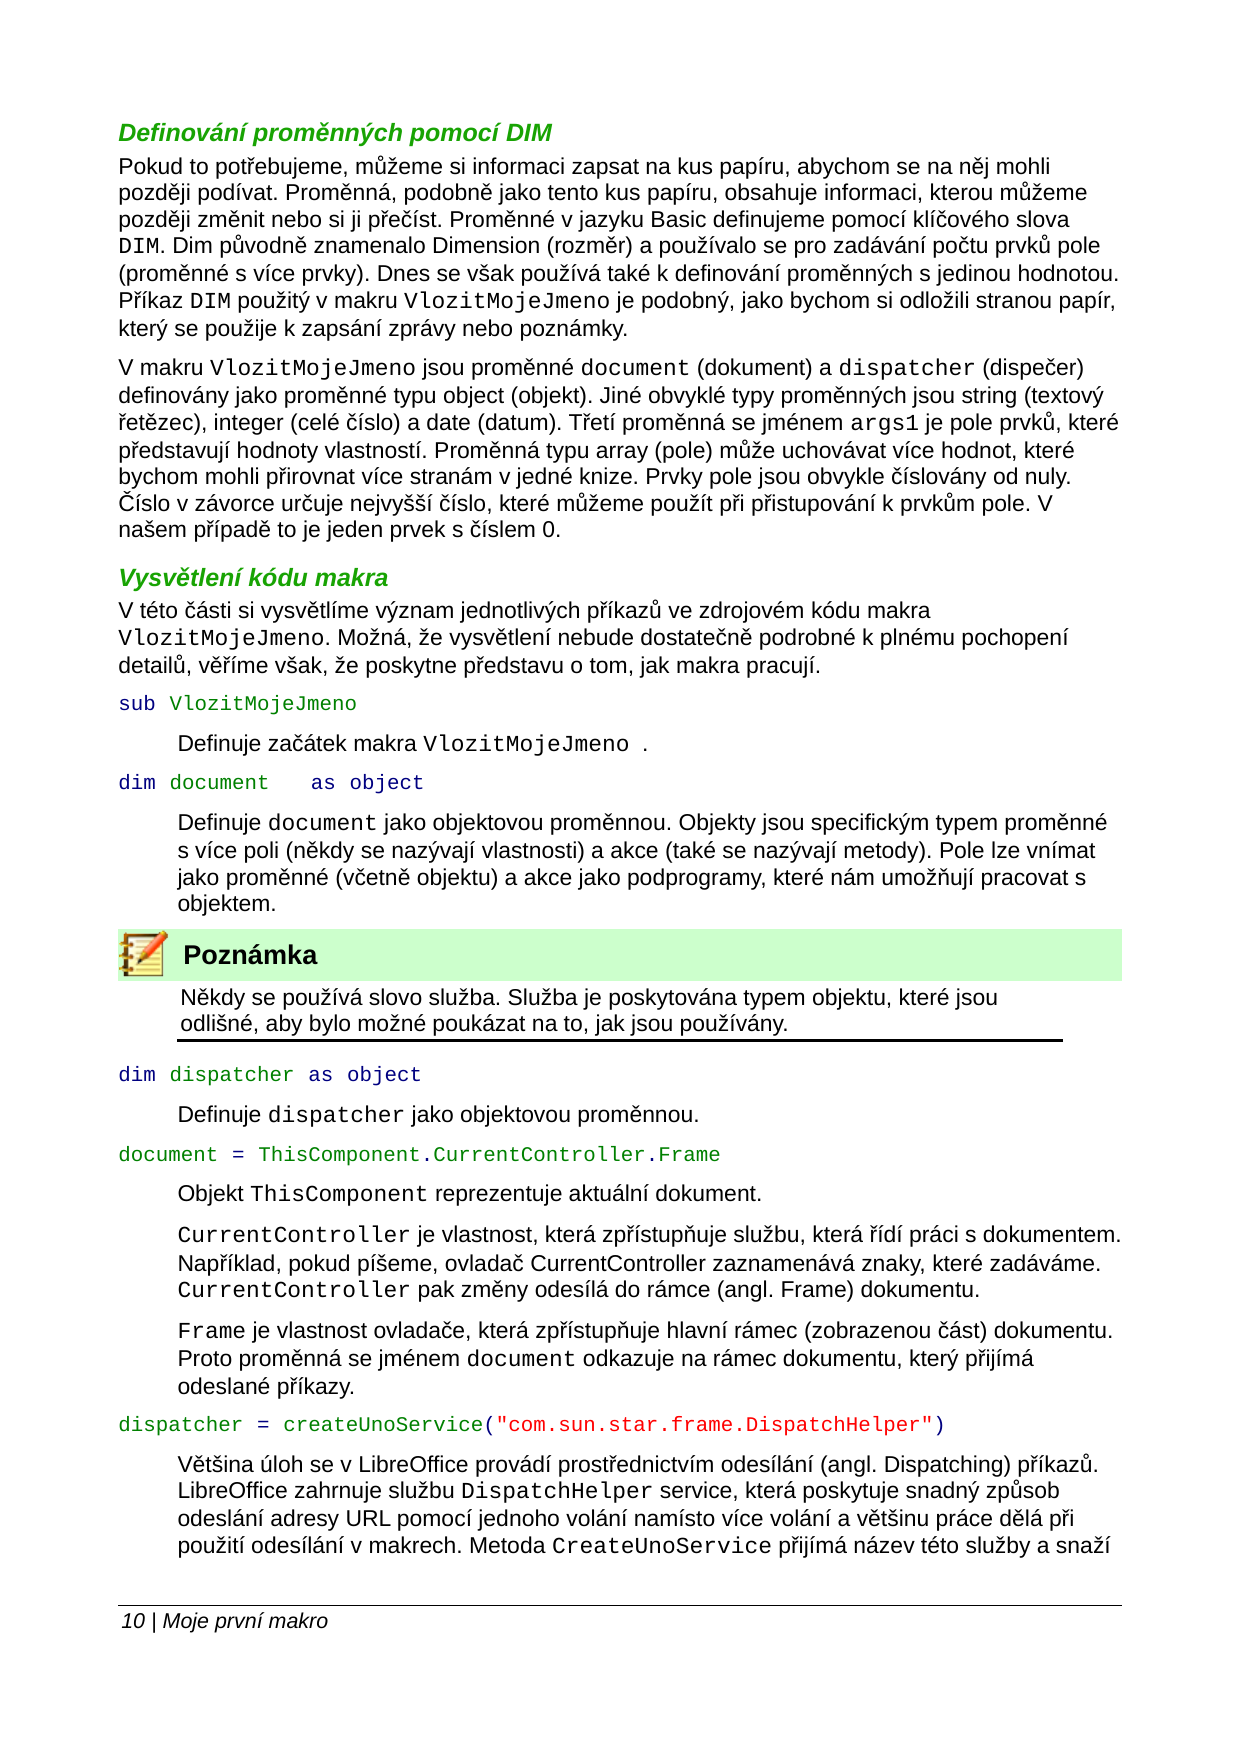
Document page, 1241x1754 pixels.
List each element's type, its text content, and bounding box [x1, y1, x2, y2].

subtitle Poznámka [118, 929, 1122, 981]
text Někdy se používá slovo služba. Služba je poskytována typem objektu, které jsou odlišné, aby bylo možné poukázat na to, jak jsou používány. [177, 981, 1063, 1039]
text dispatcher = createUnoService("com.sun.star.frame.DispatchHelper") [118, 1412, 1122, 1438]
subtitle Vysvětlení kódu makra [118, 563, 1122, 592]
text dim document as object [118, 770, 1122, 796]
picture [119, 929, 170, 980]
text V makru VlozitMojeJmeno jsou proměnné document (dokument) a dispatcher (dispečer) definovány jako proměnné typu object (objekt). Jiné obvyklé typy proměnných jsou string (textový řetězec), integer (celé číslo) a date (datum). Třetí proměnná se jménem args1 je pole prvků, které představují hodnoty vlastností. Proměnná typu array (pole) může uchovávat více hodnot, které bychom mohli přirovnat více stranám v jedné knize. Prvky pole jsou obvykle číslovány od nuly. Číslo v závorce určuje nejvyšší číslo, které můžeme použít při přistupování k prvkům pole. V našem případě to je jeden prvek s číslem 0. [118, 354, 1122, 542]
text Definuje dispatcher jako objektovou proměnnou. [177, 1101, 1122, 1129]
text Objekt ThisComponent reprezentuje aktuální dokument. [177, 1180, 1122, 1209]
text Definuje začátek makra VlozitMojeJmeno . [177, 729, 1122, 758]
text sub VlozitMojeJmeno [118, 691, 1122, 717]
text Frame je vlastnost ovladače, která zpřístupňuje hlavní rámec (zobrazenou část) dokumentu. Proto proměnná se jménem document odkazuje na rámec dokumentu, který přijímá odeslané příkazy. [177, 1317, 1122, 1400]
text V této části si vysvětlíme význam jednotlivých příkazů ve zdrojovém kódu makra VlozitMojeJmeno. Možná, že vysvětlení nebude dostatečně podrobné k plnému pochopení detailů, věříme však, že poskytne představu o tom, jak makra pracují. [118, 597, 1122, 678]
text Většina úloh se v LibreOffice provádí prostřednictvím odesílání (angl. Dispatching) příkazů. LibreOffice zahrnuje službu DispatchHelper service, která poskytuje snadný způsob odeslání adresy URL pomocí jednoho volání namísto více volání a většinu práce dělá při použití odesílání v makrech. Metoda CreateUnoService přijímá název této služby a snaží [177, 1451, 1122, 1560]
text Definuje document jako objektovou proměnnou. Objekty jsou specifickým typem proměnné s více poli (někdy se nazývají vlastnosti) a akce (také se nazývají metody). Pole lze vnímat jako proměnné (včetně objektu) a akce jako podprogramy, které nám umožňují pracovat s objektem. [177, 809, 1122, 916]
text dim dispatcher as object [118, 1063, 1122, 1088]
subtitle Definování proměnných pomocí DIM [118, 118, 1122, 147]
text Pokud to potřebujeme, můžeme si informaci zapsat na kus papíru, abychom se na něj mohli později podívat. Proměnná, podobně jako tento kus papíru, obsahuje informaci, kterou můžeme později změnit nebo si ji přečíst. Proměnné v jazyku Basic definujeme pomocí klíčového slova DIM. Dim původně znamenalo Dimension (rozměr) a používalo se pro zadávání počtu prvků pole (proměnné s více prvky). Dnes se však používá také k definování proměnných s jedinou hodnotou. Příkaz DIM použitý v makru VlozitMojeJmeno je podobný, jako bychom si odložili stranou papír, který se použije k zapsání zprávy nebo poznámky. [118, 153, 1122, 341]
text document = ThisComponent.CurrentController.Frame [118, 1142, 1122, 1168]
text CurrentController je vlastnost, která zpřístupňuje službu, která řídí práci s dokumentem. Například, pokud píšeme, ovladač CurrentController zaznamenává znaky, které zadáváme. CurrentController pak změny odesílá do rámce (angl. Frame) dokumentu. [177, 1221, 1122, 1304]
